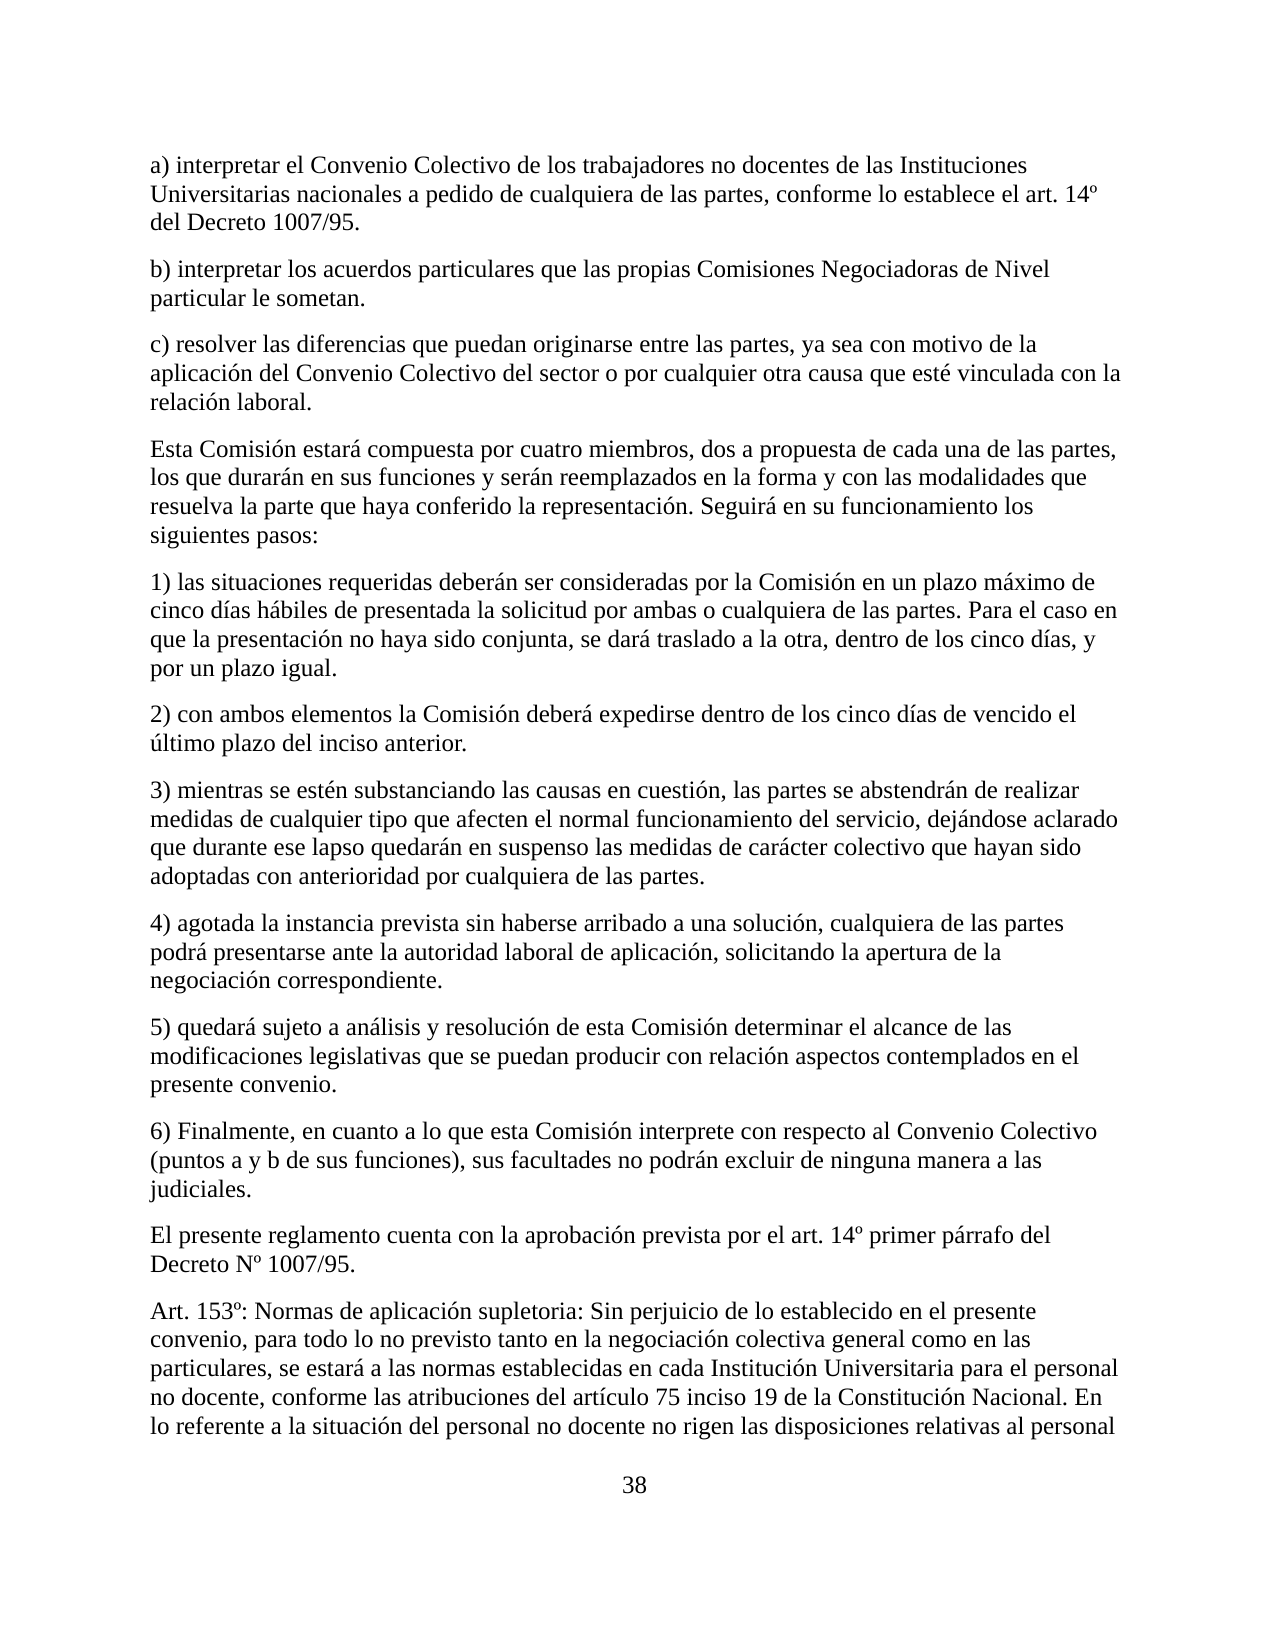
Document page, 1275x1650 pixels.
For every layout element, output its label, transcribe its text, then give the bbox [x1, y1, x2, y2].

text El presente reglamento cuenta con la aprobación prevista por el art. 14º primer párrafo del Decreto Nº 1007/95. [150, 1220, 1125, 1278]
text Esta Comisión estará compuesta por cuatro miembros, dos a propuesta de cada una de las partes, los que durarán en sus funciones y serán reemplazados en la forma y con las modalidades que resuelva la parte que haya conferido la representación. Seguirá en su funcionamiento los siguientes pasos: [150, 434, 1125, 549]
text 1) las situaciones requeridas deberán ser consideradas por la Comisión en un plazo máximo de cinco días hábiles de presentada la solicitud por ambas o cualquiera de las partes. Para el caso en que la presentación no haya sido conjunta, se dará traslado a la otra, dentro de los cinco días, y por un plazo igual. [150, 567, 1125, 682]
text 3) mientras se estén substanciando las causas en cuestión, las partes se abstendrán de realizar medidas de cualquier tipo que afecten el normal funcionamiento del servicio, dejándose aclarado que durante ese lapso quedarán en suspenso las medidas de carácter colectivo que hayan sido adoptadas con anterioridad por cualquiera de las partes. [150, 775, 1125, 890]
text 6) Finalmente, en cuanto a lo que esta Comisión interprete con respecto al Convenio Colectivo (puntos a y b de sus funciones), sus facultades no podrán excluir de ninguna manera a las judiciales. [150, 1116, 1125, 1202]
text 4) agotada la instancia prevista sin haberse arribado a una solución, cualquiera de las partes podrá presentarse ante la autoridad laboral de aplicación, solicitando la apertura de la negociación correspondiente. [150, 908, 1125, 994]
text 5) quedará sujeto a análisis y resolución de esta Comisión determinar el alcance de las modificaciones legislativas que se puedan producir con relación aspectos contemplados en el presente convenio. [150, 1012, 1125, 1098]
text c) resolver las diferencias que puedan originarse entre las partes, ya sea con motivo de la aplicación del Convenio Colectivo del sector o por cualquier otra causa que esté vinculada con la relación laboral. [150, 329, 1125, 416]
text b) interpretar los acuerdos particulares que las propias Comisiones Negociadoras de Nivel particular le sometan. [150, 254, 1125, 312]
text 2) con ambos elementos la Comisión deberá expedirse dentro de los cinco días de vencido el último plazo del inciso anterior. [150, 699, 1125, 757]
text Art. 153º: Normas de aplicación supletoria: Sin perjuicio de lo establecido en el presente convenio, para todo lo no previsto tanto en la negociación colectiva general como en las particulares, se estará a las normas establecidas en cada Institución Universitaria para el personal no docente, conforme las atribuciones del artículo 75 inciso 19 de la Constitución Nacional. En lo referente a la situación del personal no docente no rigen las disposiciones relativas al personal [150, 1296, 1125, 1439]
text a) interpretar el Convenio Colectivo de los trabajadores no docentes de las Instituciones Universitarias nacionales a pedido de cualquiera de las partes, conforme lo establece el art. 14º del Decreto 1007/95. [150, 150, 1125, 236]
